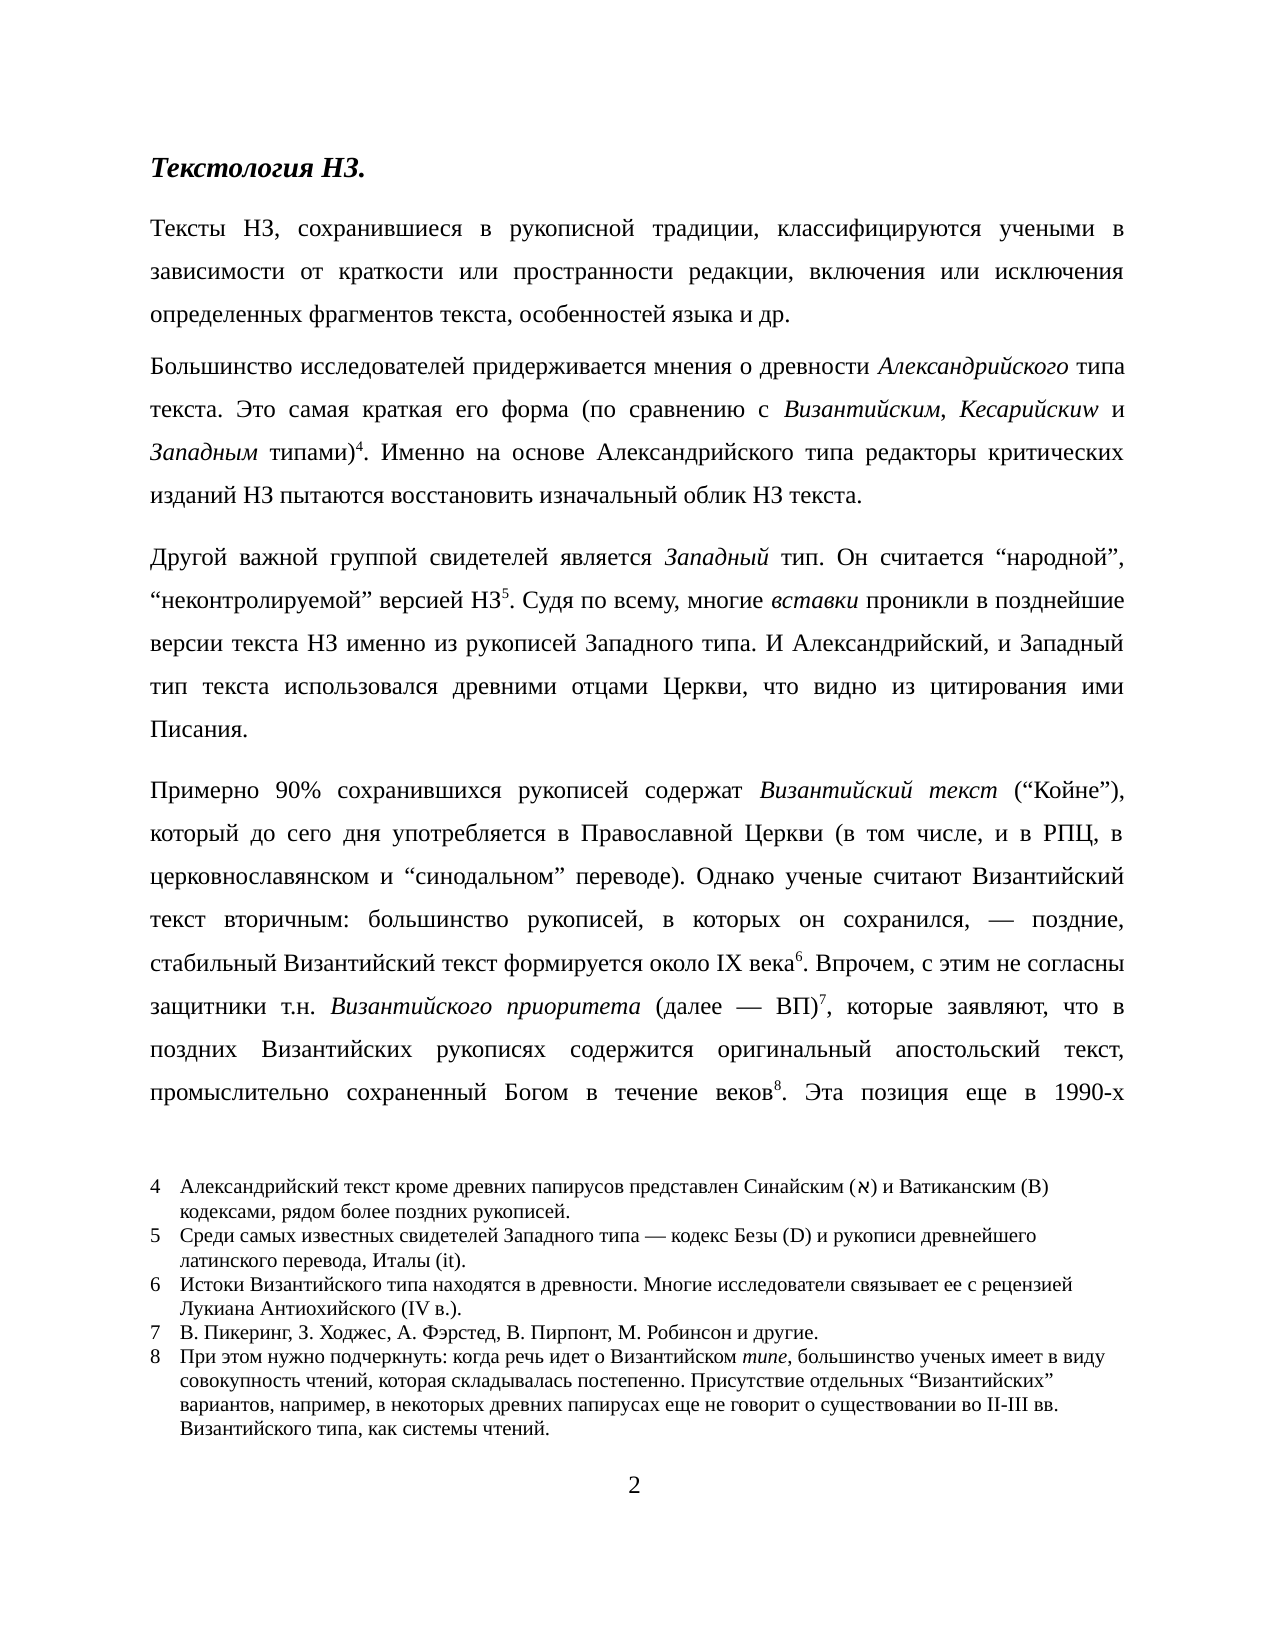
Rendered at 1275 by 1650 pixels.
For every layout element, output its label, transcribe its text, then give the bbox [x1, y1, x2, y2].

subtitle Текстология НЗ. [150, 150, 1125, 183]
text Примерно 90% сохранившихся рукописей содержат Византийский текст (“Койне”), который до сего дня употребляется в Православной Церкви (в том числе, и в РПЦ, в церковнославянском и “синодальном” переводе). Однако ученые считают Византийский текст вторичным: большинство рукописей, в которых он сохранился, — поздние, стабильный Византийский текст формируется около IX века. Впрочем, с этим не согласны защитники т.н. Византийского приоритета (далее — ВП), которые заявляют, что в поздних Византийских рукописях содержится оригинальный апостольский текст, промыслительно сохраненный Богом в течение веков. Эта позиция еще в 1990-х [150, 775, 1125, 1106]
text При этом нужно подчеркнуть: когда речь идет о Византийском типе, большинство ученых имеет в виду совокупность чтений, которая складывалась постепенно. Присутствие отдельных “Византийских” вариантов, например, в некоторых древних папирусах еще не говорит о существовании во II-III вв. Византийского типа, как системы чтений. [150, 1344, 1125, 1440]
text Александрийский текст кроме древних папирусов представлен Синайским (א) и Ватиканским (B) кодексами, рядом более поздних рукописей. [150, 1171, 1125, 1223]
text Истоки Византийского типа находятся в древности. Многие исследователи связывает ее с рецензией Лукиана Антиохийского (IV в.). [150, 1272, 1125, 1320]
text В. Пикеринг, З. Ходжес, А. Фэрстед, В. Пирпонт, М. Робинсон и другие. [150, 1320, 1125, 1344]
text Другой важной группой свидетелей является Западный тип. Он считается “народной”, “неконтролируемой” версией НЗ. Судя по всему, многие вставки проникли в позднейшие версии текста НЗ именно из рукописей Западного типа. И Александрийский, и Западный тип текста использовался древними отцами Церкви, что видно из цитирования ими Писания. [150, 542, 1125, 743]
text Тексты НЗ, сохранившиеся в рукописной традиции, классифицируются учеными в зависимости от краткости или пространности редакции, включения или исключения определенных фрагментов текста, особенностей языка и др. [150, 213, 1125, 328]
text Среди самых известных свидетелей Западного типа — кодекс Безы (D) и рукописи древнейшего латинского перевода, Италы (it). [150, 1223, 1125, 1272]
text Большинство исследователей придерживается мнения о древности Александрийского типа текста. Это самая краткая его форма (по сравнению с Византийским, Кесарийскиw и Западным типами). Именно на основе Александрийского типа редакторы критических изданий НЗ пытаются восстановить изначальный облик НЗ текста. [150, 351, 1125, 509]
